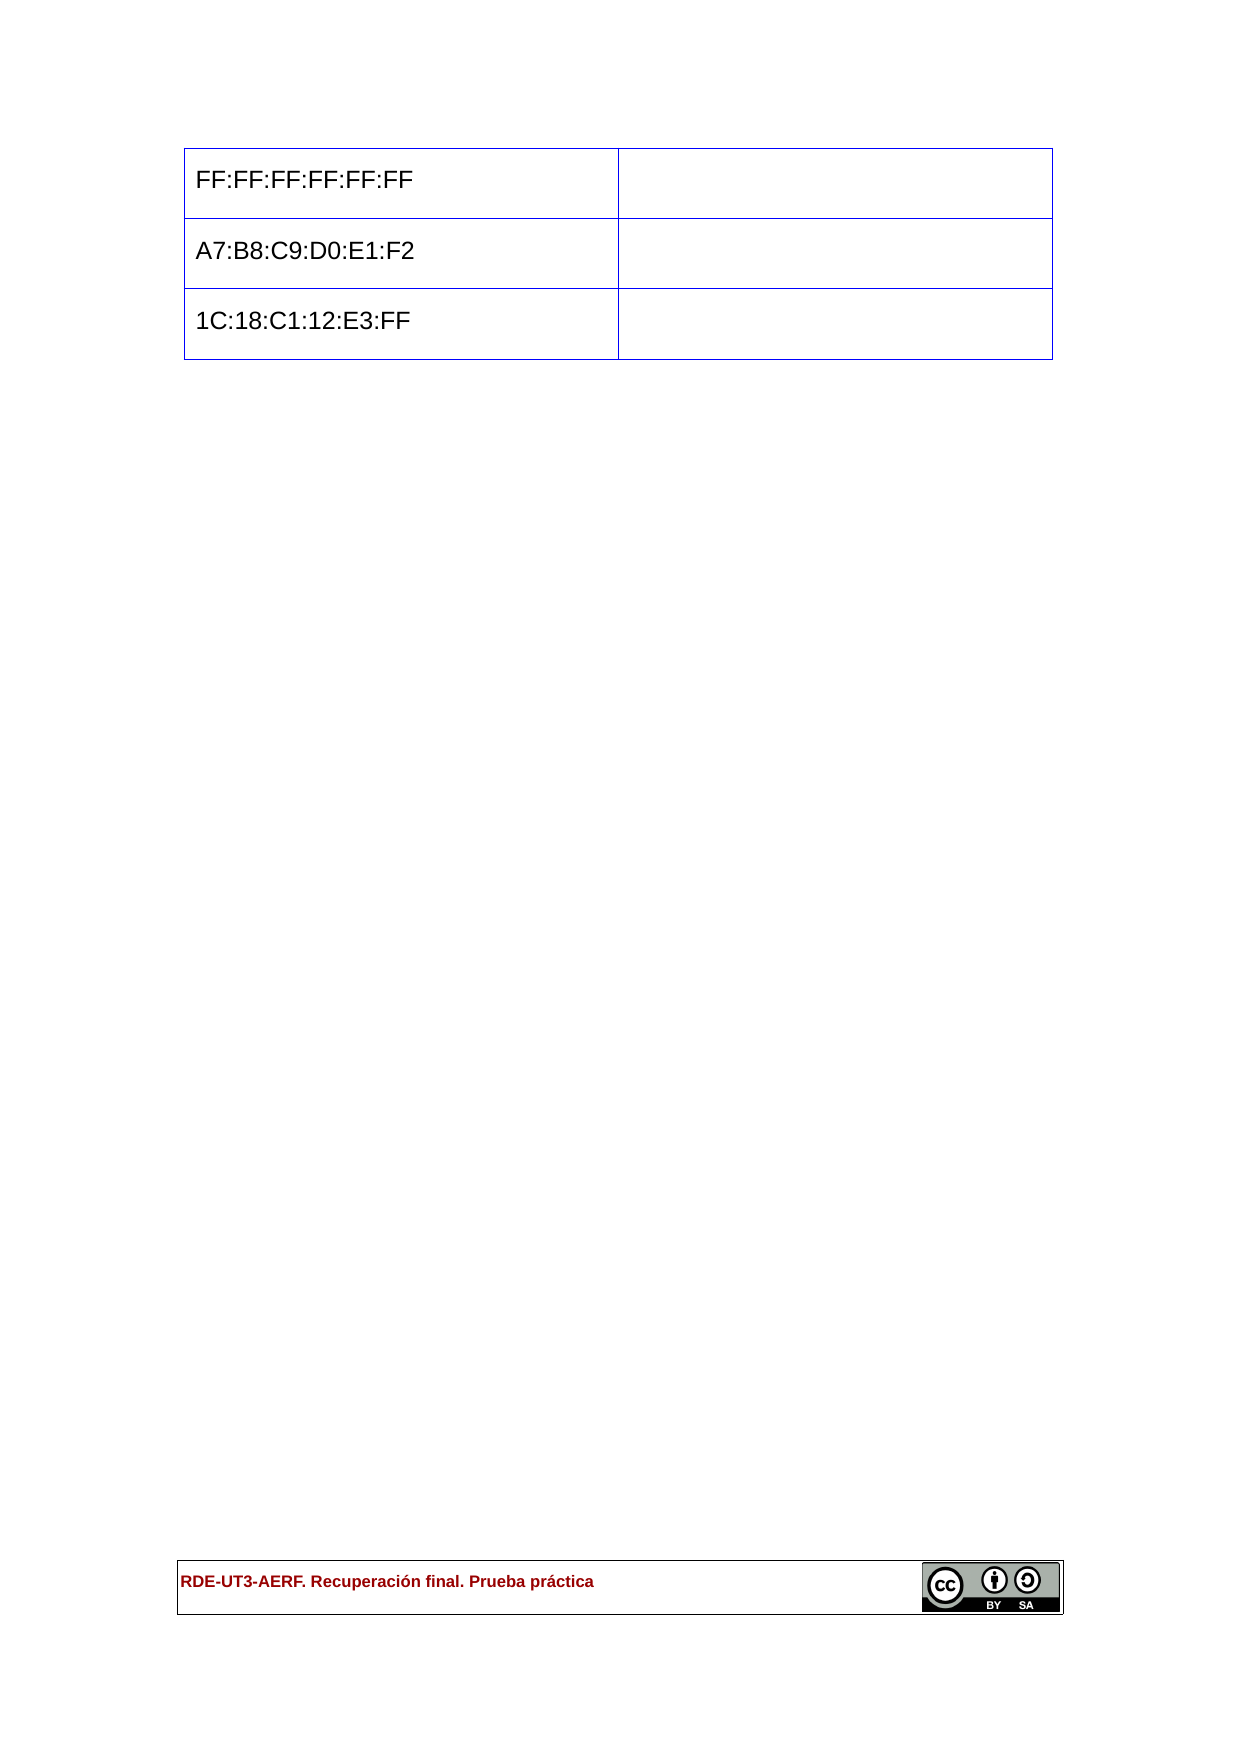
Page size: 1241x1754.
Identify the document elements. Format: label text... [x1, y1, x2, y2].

table_cell [619, 219, 1052, 288]
table_cell A7:B8:C9:D0:E1:F2 [185, 219, 618, 288]
table_cell FF:FF:FF:FF:FF:FF [185, 149, 618, 218]
picture [922, 1562, 1060, 1612]
table_cell 1C:18:C1:12:E3:FF [185, 289, 618, 358]
table_cell [619, 289, 1052, 358]
table_cell [619, 149, 1052, 218]
